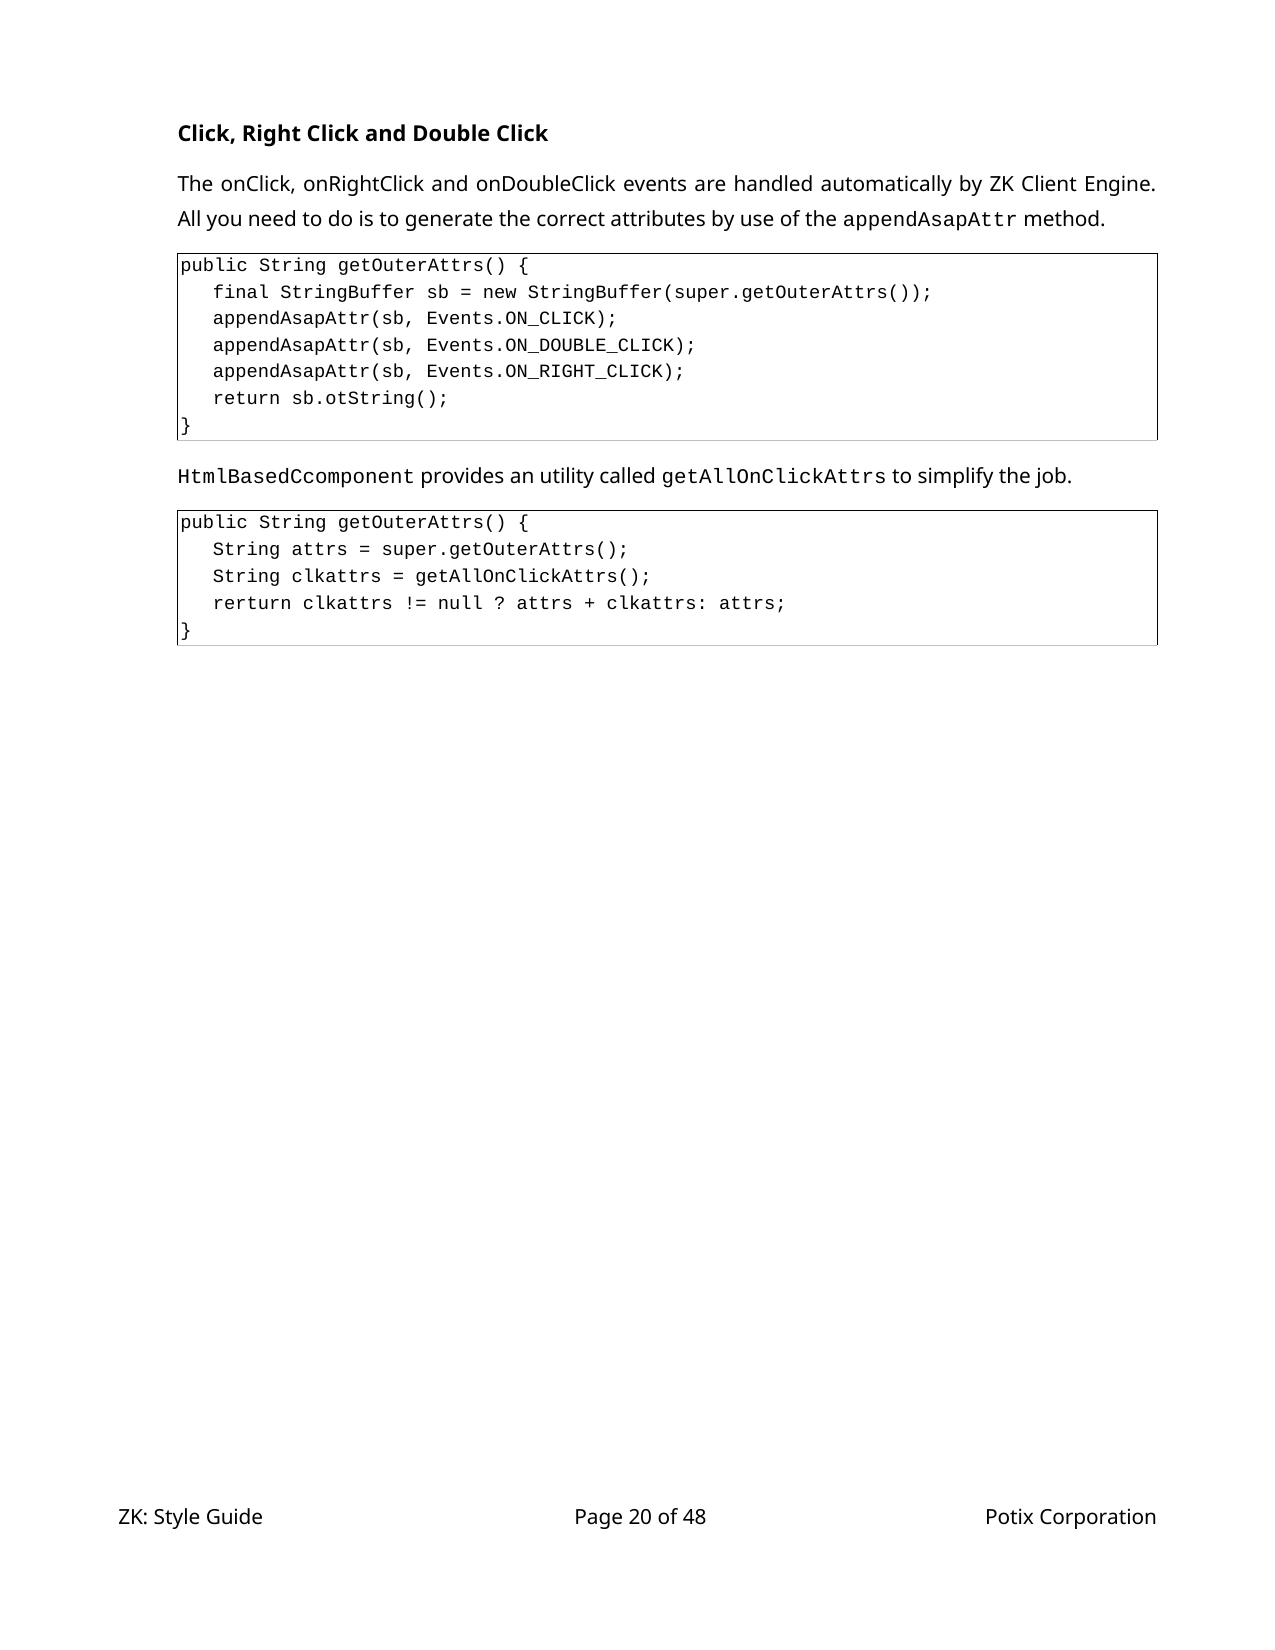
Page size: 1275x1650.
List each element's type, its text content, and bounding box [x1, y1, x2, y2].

text String clkattrs = getAllOnClickAttrs(); rerturn clkattrs != null ? attrs + clkattrs: attrs; [178, 564, 1157, 615]
text The onClick, onRightClick and onDoubleClick events are handled automatically by ZK Client Engine. All you need to do is to generate the correct attributes by use of the appendAsapAttr method. [177, 169, 1157, 232]
text } [178, 618, 1157, 645]
text public String getOuterAttrs() { String attrs = super.getOuterAttrs(); [178, 511, 1157, 561]
text public String getOuterAttrs() { final StringBuffer sb = new StringBuffer(super.getOuterAttrs()); appendAsapAttr(sb, Events.ON_CLICK); appendAsapAttr(sb, Events.ON_DOUBLE_CLICK); appendAsapAttr(sb, Events.ON_RIGHT_CLICK); return sb.otString(); [178, 254, 1157, 410]
text } [178, 413, 1157, 440]
text HtmlBasedCcomponent provides an utility called getAllOnClickAttrs to simplify the job. [177, 461, 1157, 489]
subtitle Click, Right Click and Double Click [177, 118, 1157, 148]
